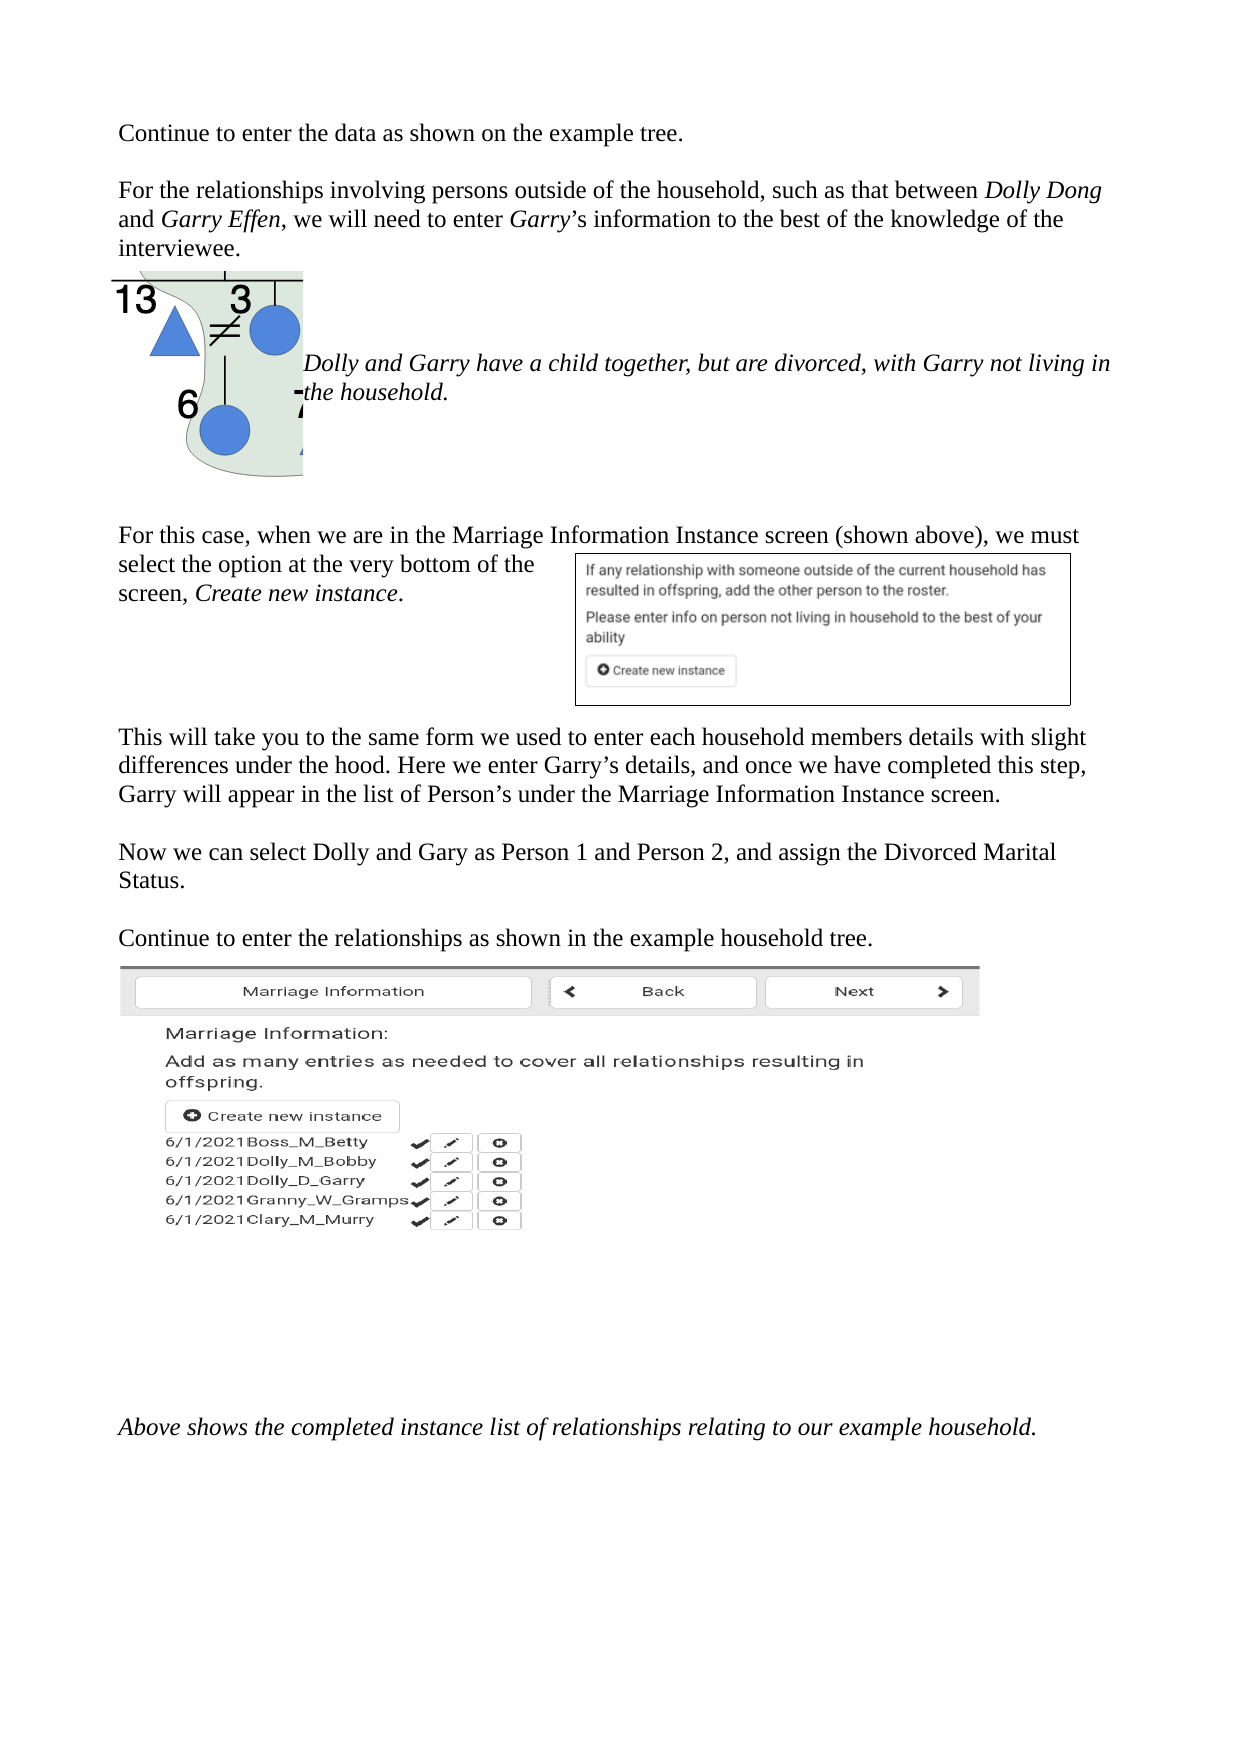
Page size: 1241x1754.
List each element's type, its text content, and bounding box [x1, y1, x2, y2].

picture [111, 271, 304, 495]
text Continue to enter the data as shown on the example tree. [118, 118, 1122, 147]
text For this case, when we are in the Marriage Information Instance screen (shown above), we must select the option at the very bottom of the screen, Create new instance. [118, 521, 1122, 607]
picture [120, 966, 980, 1023]
picture [578, 555, 1067, 702]
text Continue to enter the relationships as shown in the example household tree. [118, 923, 1122, 952]
text For the relationships involving persons outside of the household, such as that between Dolly Dong and Garry Effen, we will need to enter Garry’s information to the best of the knowledge of the interviewee. [118, 176, 1122, 262]
text Above shows the completed instance list of relationships relating to our example household. [118, 1412, 1122, 1441]
text Dolly and Garry have a child together, but are divorced, with Garry not living in the household. [304, 348, 1122, 406]
text [576, 554, 1070, 705]
text Now we can select Dolly and Gary as Person 1 and Person 2, and assign the Divorced Marital Status. [118, 837, 1122, 894]
text This will take you to the same form we used to enter each household members details with slight differences under the hood. Here we enter Garry’s details, and once we have completed this step, Garry will appear in the list of Person’s under the Marriage Information Instance screen. [118, 722, 1122, 808]
